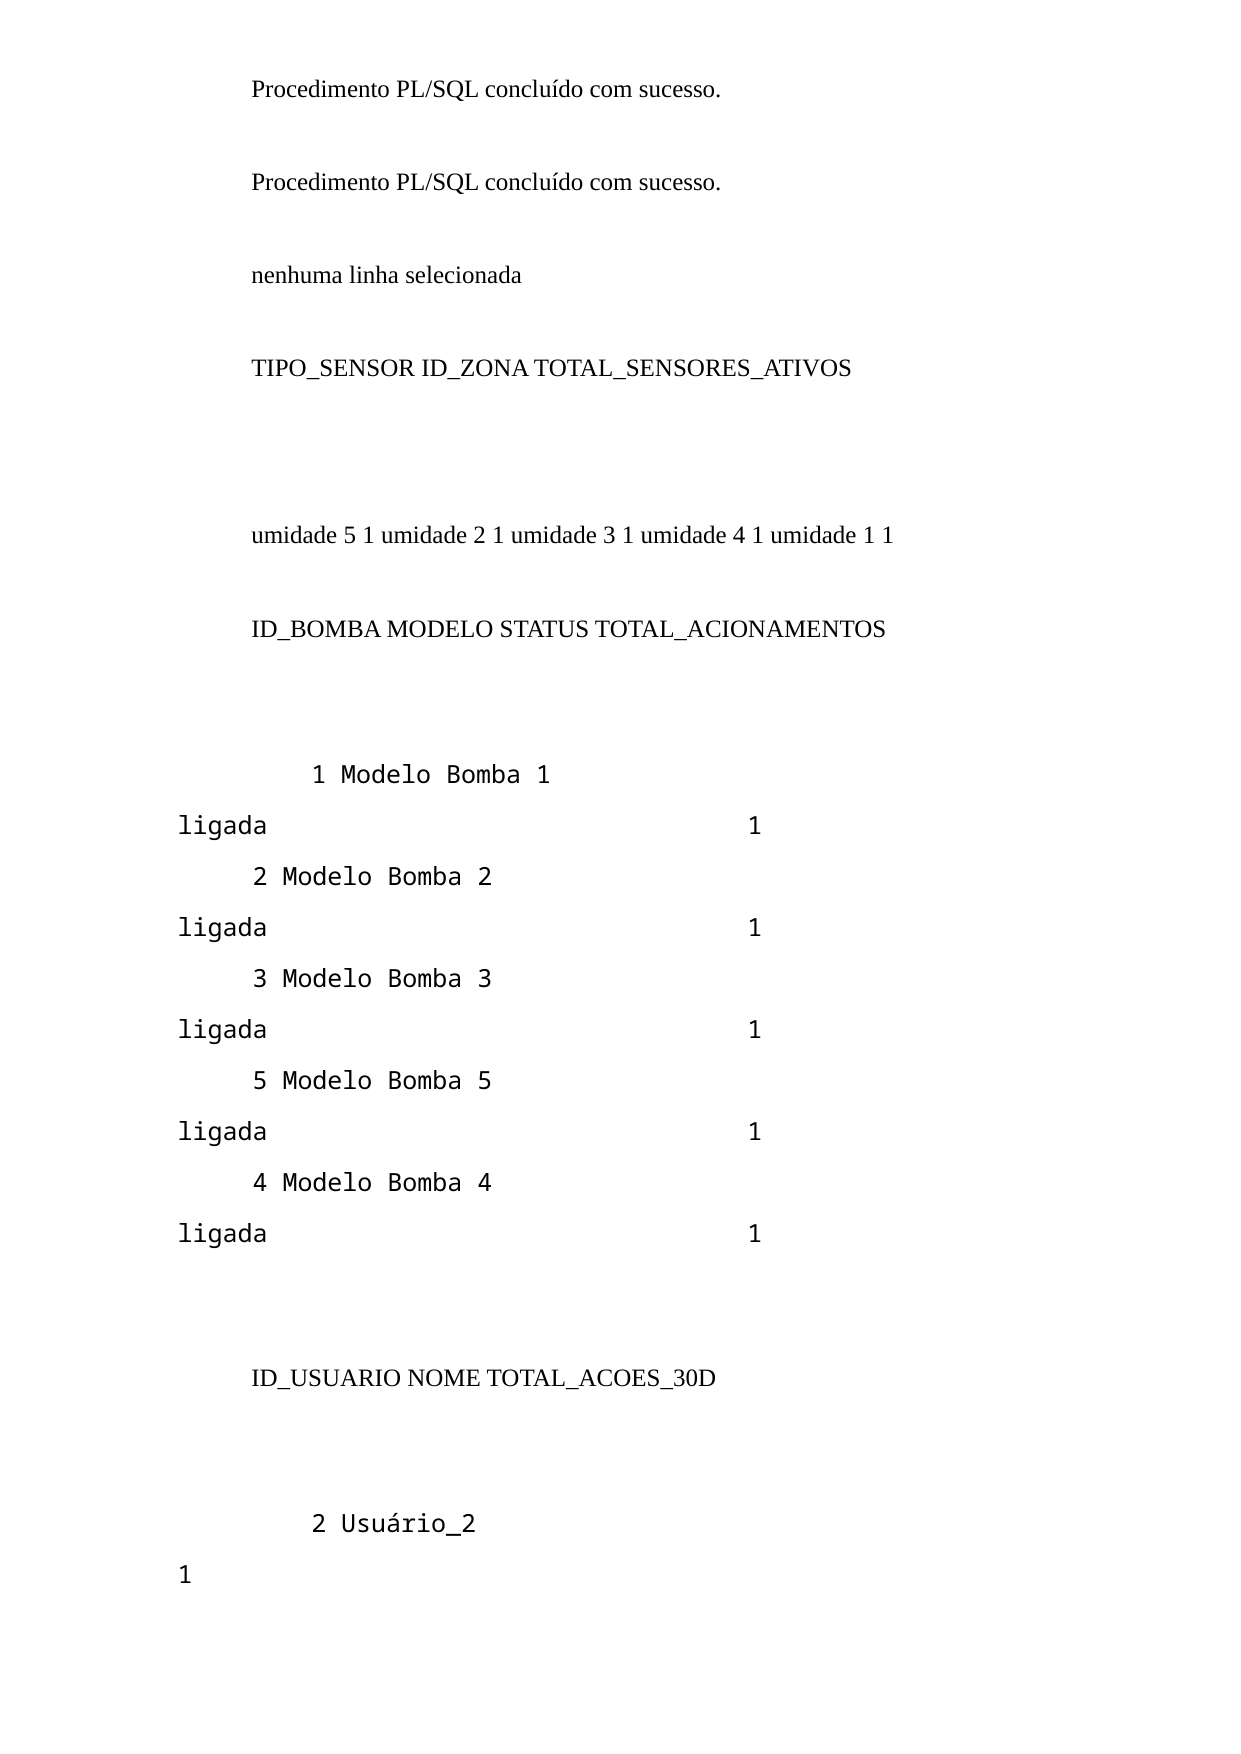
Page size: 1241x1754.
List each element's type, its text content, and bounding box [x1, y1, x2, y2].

text Procedimento PL/SQL concluído com sucesso. [177, 74, 1122, 102]
text umidade 5 1 umidade 2 1 umidade 3 1 umidade 4 1 umidade 1 1 [177, 521, 1122, 549]
text ID_BOMBA MODELO STATUS TOTAL_ACIONAMENTOS [177, 614, 1122, 642]
text 2 Usuário_2 1 [177, 1506, 1122, 1591]
text Procedimento PL/SQL concluído com sucesso. [177, 167, 1122, 196]
text nenhuma linha selecionada [177, 260, 1122, 289]
text ID_USUARIO NOME TOTAL_ACOES_30D [177, 1363, 1122, 1392]
text 1 Modelo Bomba 1 ligada 1 2 Modelo Bomba 2 ligada 1 3 Modelo Bomba 3 ligada 1 5 Modelo Bomba 5 ligada 1 4 Modelo Bomba 4 ligada 1 [177, 756, 1122, 1293]
text TIPO_SENSOR ID_ZONA TOTAL_SENSORES_ATIVOS [177, 353, 1122, 382]
